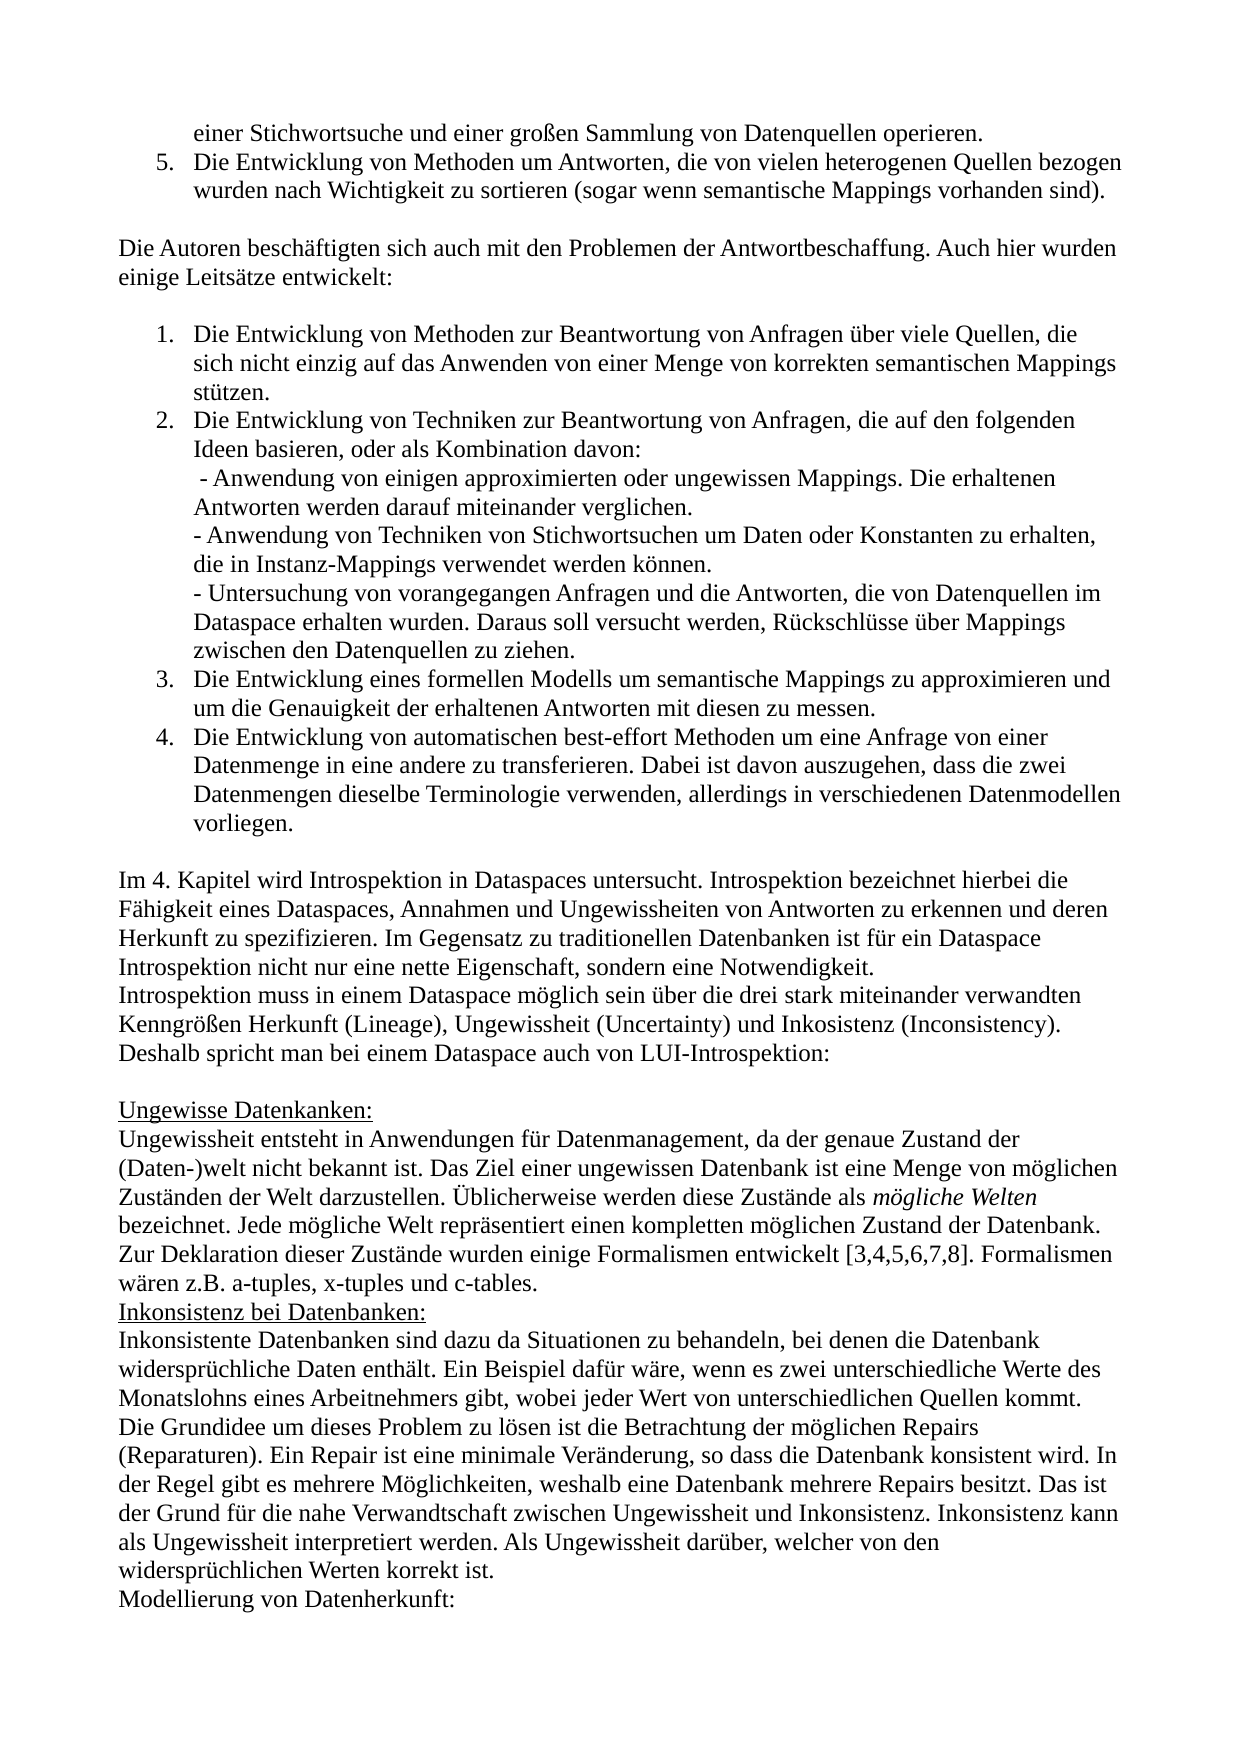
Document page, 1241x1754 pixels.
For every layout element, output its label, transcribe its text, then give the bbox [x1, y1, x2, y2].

list - Anwendung von einigen approximierten oder ungewissen Mappings. Die erhaltenen Antworten werden darauf miteinander verglichen. [156, 463, 1122, 521]
text Im 4. Kapitel wird Introspektion in Dataspaces untersucht. Introspektion bezeichnet hierbei die Fähigkeit eines Dataspaces, Annahmen und Ungewissheiten von Antworten zu erkennen und deren Herkunft zu spezifizieren. Im Gegensatz zu traditionellen Datenbanken ist für ein Dataspace Introspektion nicht nur eine nette Eigenschaft, sondern eine Notwendigkeit. [118, 866, 1122, 981]
text Ungewisse Datenkanken: [118, 1096, 1122, 1124]
list Die Entwicklung von Methoden um Antworten, die von vielen heterogenen Quellen bezogen wurden nach Wichtigkeit zu sortieren (sogar wenn semantische Mappings vorhanden sind). [156, 147, 1122, 204]
text Die Autoren beschäftigten sich auch mit den Problemen der Antwortbeschaffung. Auch hier wurden einige Leitsätze entwickelt: [118, 233, 1122, 291]
list - Anwendung von Techniken von Stichwortsuchen um Daten oder Konstanten zu erhalten, die in Instanz-Mappings verwendet werden können. [156, 521, 1122, 578]
list - Untersuchung von vorangegangen Anfragen und die Antworten, die von Datenquellen im Dataspace erhalten wurden. Daraus soll versucht werden, Rückschlüsse über Mappings zwischen den Datenquellen zu ziehen. [156, 578, 1122, 664]
text Introspektion muss in einem Dataspace möglich sein über die drei stark miteinander verwandten Kenngrößen Herkunft (Lineage), Ungewissheit (Uncertainty) und Inkosistenz (Inconsistency). Deshalb spricht man bei einem Dataspace auch von LUI-Introspektion: [118, 981, 1122, 1067]
text Inkonsistenz bei Datenbanken: [118, 1297, 1122, 1326]
text Modellierung von Datenherkunft: [118, 1584, 1122, 1613]
list einer Stichwortsuche und einer großen Sammlung von Datenquellen operieren. [156, 118, 1122, 147]
list Die Entwicklung von automatischen best-effort Methoden um eine Anfrage von einer Datenmenge in eine andere zu transferieren. Dabei ist davon auszugehen, dass die zwei Datenmengen dieselbe Terminologie verwenden, allerdings in verschiedenen Datenmodellen vorliegen. [156, 722, 1122, 837]
list Die Entwicklung von Methoden zur Beantwortung von Anfragen über viele Quellen, die sich nicht einzig auf das Anwenden von einer Menge von korrekten semantischen Mappings stützen. [156, 319, 1122, 406]
list Die Entwicklung von Techniken zur Beantwortung von Anfragen, die auf den folgenden Ideen basieren, oder als Kombination davon: [156, 406, 1122, 463]
list Die Entwicklung eines formellen Modells um semantische Mappings zu approximieren und um die Genauigkeit der erhaltenen Antworten mit diesen zu messen. [156, 664, 1122, 722]
text Inkonsistente Datenbanken sind dazu da Situationen zu behandeln, bei denen die Datenbank widersprüchliche Daten enthält. Ein Beispiel dafür wäre, wenn es zwei unterschiedliche Werte des Monatslohns eines Arbeitnehmers gibt, wobei jeder Wert von unterschiedlichen Quellen kommt. Die Grundidee um dieses Problem zu lösen ist die Betrachtung der möglichen Repairs (Reparaturen). Ein Repair ist eine minimale Veränderung, so dass die Datenbank konsistent wird. In der Regel gibt es mehrere Möglichkeiten, weshalb eine Datenbank mehrere Repairs besitzt. Das ist der Grund für die nahe Verwandtschaft zwischen Ungewissheit und Inkonsistenz. Inkonsistenz kann als Ungewissheit interpretiert werden. Als Ungewissheit darüber, welcher von den widersprüchlichen Werten korrekt ist. [118, 1326, 1122, 1584]
text Ungewissheit entsteht in Anwendungen für Datenmanagement, da der genaue Zustand der (Daten-)welt nicht bekannt ist. Das Ziel einer ungewissen Datenbank ist eine Menge von möglichen Zuständen der Welt darzustellen. Üblicherweise werden diese Zustände als mögliche Welten bezeichnet. Jede mögliche Welt repräsentiert einen kompletten möglichen Zustand der Datenbank. Zur Deklaration dieser Zustände wurden einige Formalismen entwickelt [3,4,5,6,7,8]. Formalismen wären z.B. a-tuples, x-tuples und c-tables. [118, 1124, 1122, 1297]
